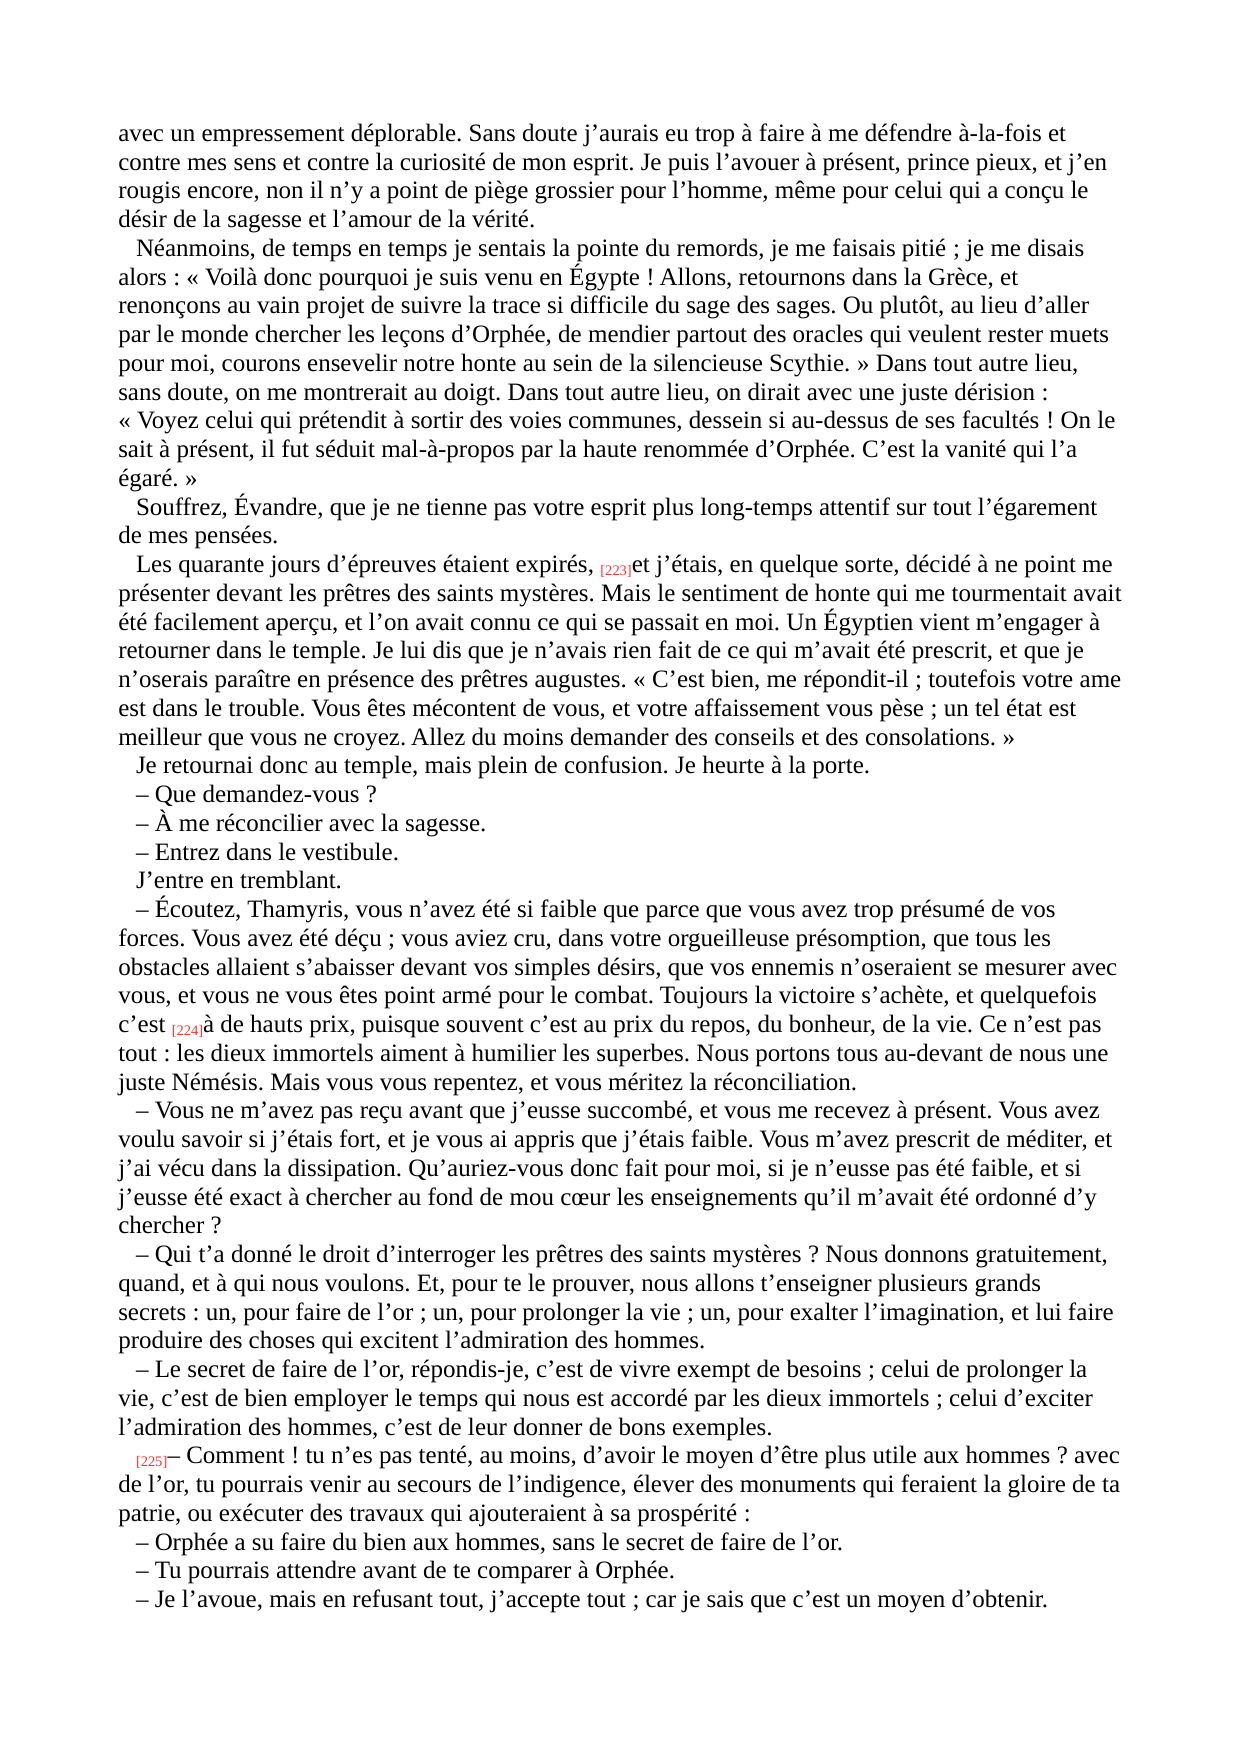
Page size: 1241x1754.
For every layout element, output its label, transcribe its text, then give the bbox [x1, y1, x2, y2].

text J’entre en tremblant. [118, 866, 1122, 894]
text – Tu pourrais attendre avant de te comparer à Orphée. [118, 1556, 1122, 1584]
text – Entrez dans le vestibule. [118, 837, 1122, 866]
text [225]– Comment ! tu n’es pas tenté, au moins, d’avoir le moyen d’être plus utile aux hommes ? avec de l’or, tu pourrais venir au secours de l’indigence, élever des monuments qui feraient la gloire de ta patrie, ou exécuter des travaux qui ajouteraient à sa prospérité : [118, 1441, 1122, 1527]
text – Orphée a su faire du bien aux hommes, sans le secret de faire de l’or. [118, 1527, 1122, 1556]
text – Le secret de faire de l’or, répondis-je, c’est de vivre exempt de besoins ; celui de prolonger la vie, c’est de bien employer le temps qui nous est accordé par les dieux immortels ; celui d’exciter l’admiration des hommes, c’est de leur donner de bons exemples. [118, 1354, 1122, 1441]
text – Écoutez, Thamyris, vous n’avez été si faible que parce que vous avez trop présumé de vos forces. Vous avez été déçu ; vous aviez cru, dans votre orgueilleuse présomption, que tous les obstacles allaient s’abaisser devant vos simples désirs, que vos ennemis n’oseraient se mesurer avec vous, et vous ne vous êtes point armé pour le combat. Toujours la victoire s’achète, et quelquefois c’est [224]à de hauts prix, puisque souvent c’est au prix du repos, du bonheur, de la vie. Ce n’est pas tout : les dieux immortels aiment à humilier les superbes. Nous portons tous au-devant de nous une juste Némésis. Mais vous vous repentez, et vous méritez la réconciliation. [118, 894, 1122, 1096]
text Néanmoins, de temps en temps je sentais la pointe du remords, je me faisais pitié ; je me disais alors : « Voilà donc pourquoi je suis venu en Égypte ! Allons, retournons dans la Grèce, et renonçons au vain projet de suivre la trace si difficile du sage des sages. Ou plutôt, au lieu d’aller par le monde chercher les leçons d’Orphée, de mendier partout des oracles qui veulent rester muets pour moi, courons ensevelir notre honte au sein de la silencieuse Scythie. » Dans tout autre lieu, sans doute, on me montrerait au doigt. Dans tout autre lieu, on dirait avec une juste dérision : « Voyez celui qui prétendit à sortir des voies communes, dessein si au-dessus de ses facultés ! On le sait à présent, il fut séduit mal-à-propos par la haute renommée d’Orphée. C’est la vanité qui l’a égaré. » [118, 233, 1122, 492]
text Je retournai donc au temple, mais plein de confusion. Je heurte à la porte. [118, 751, 1122, 779]
text Les quarante jours d’épreuves étaient expirés, [223]et j’étais, en quelque sorte, décidé à ne point me présenter devant les prêtres des saints mystères. Mais le sentiment de honte qui me tourmentait avait été facilement aperçu, et l’on avait connu ce qui se passait en moi. Un Égyptien vient m’engager à retourner dans le temple. Je lui dis que je n’avais rien fait de ce qui m’avait été prescrit, et que je n’oserais paraître en présence des prêtres augustes. « C’est bien, me répondit-il ; toutefois votre ame est dans le trouble. Vous êtes mécontent de vous, et votre affaissement vous pèse ; un tel état est meilleur que vous ne croyez. Allez du moins demander des conseils et des consolations. » [118, 549, 1122, 751]
text – Je l’avoue, mais en refusant tout, j’accepte tout ; car je sais que c’est un moyen d’obtenir. [118, 1584, 1122, 1613]
text – Vous ne m’avez pas reçu avant que j’eusse succombé, et vous me recevez à présent. Vous avez voulu savoir si j’étais fort, et je vous ai appris que j’étais faible. Vous m’avez prescrit de méditer, et j’ai vécu dans la dissipation. Qu’auriez-vous donc fait pour moi, si je n’eusse pas été faible, et si j’eusse été exact à chercher au fond de mou cœur les enseignements qu’il m’avait été ordonné d’y chercher ? [118, 1096, 1122, 1239]
text Souffrez, Évandre, que je ne tienne pas votre esprit plus long-temps attentif sur tout l’égarement de mes pensées. [118, 492, 1122, 549]
text avec un empressement déplorable. Sans doute j’aurais eu trop à faire à me défendre à-la-fois et contre mes sens et contre la curiosité de mon esprit. Je puis l’avouer à présent, prince pieux, et j’en rougis encore, non il n’y a point de piège grossier pour l’homme, même pour celui qui a conçu le désir de la sagesse et l’amour de la vérité. [118, 118, 1122, 233]
text – Qui t’a donné le droit d’interroger les prêtres des saints mystères ? Nous donnons gratuitement, quand, et à qui nous voulons. Et, pour te le prouver, nous allons t’enseigner plusieurs grands secrets : un, pour faire de l’or ; un, pour prolonger la vie ; un, pour exalter l’imagination, et lui faire produire des choses qui excitent l’admiration des hommes. [118, 1239, 1122, 1354]
text – À me réconcilier avec la sagesse. [118, 808, 1122, 837]
text – Que demandez-vous ? [118, 779, 1122, 808]
